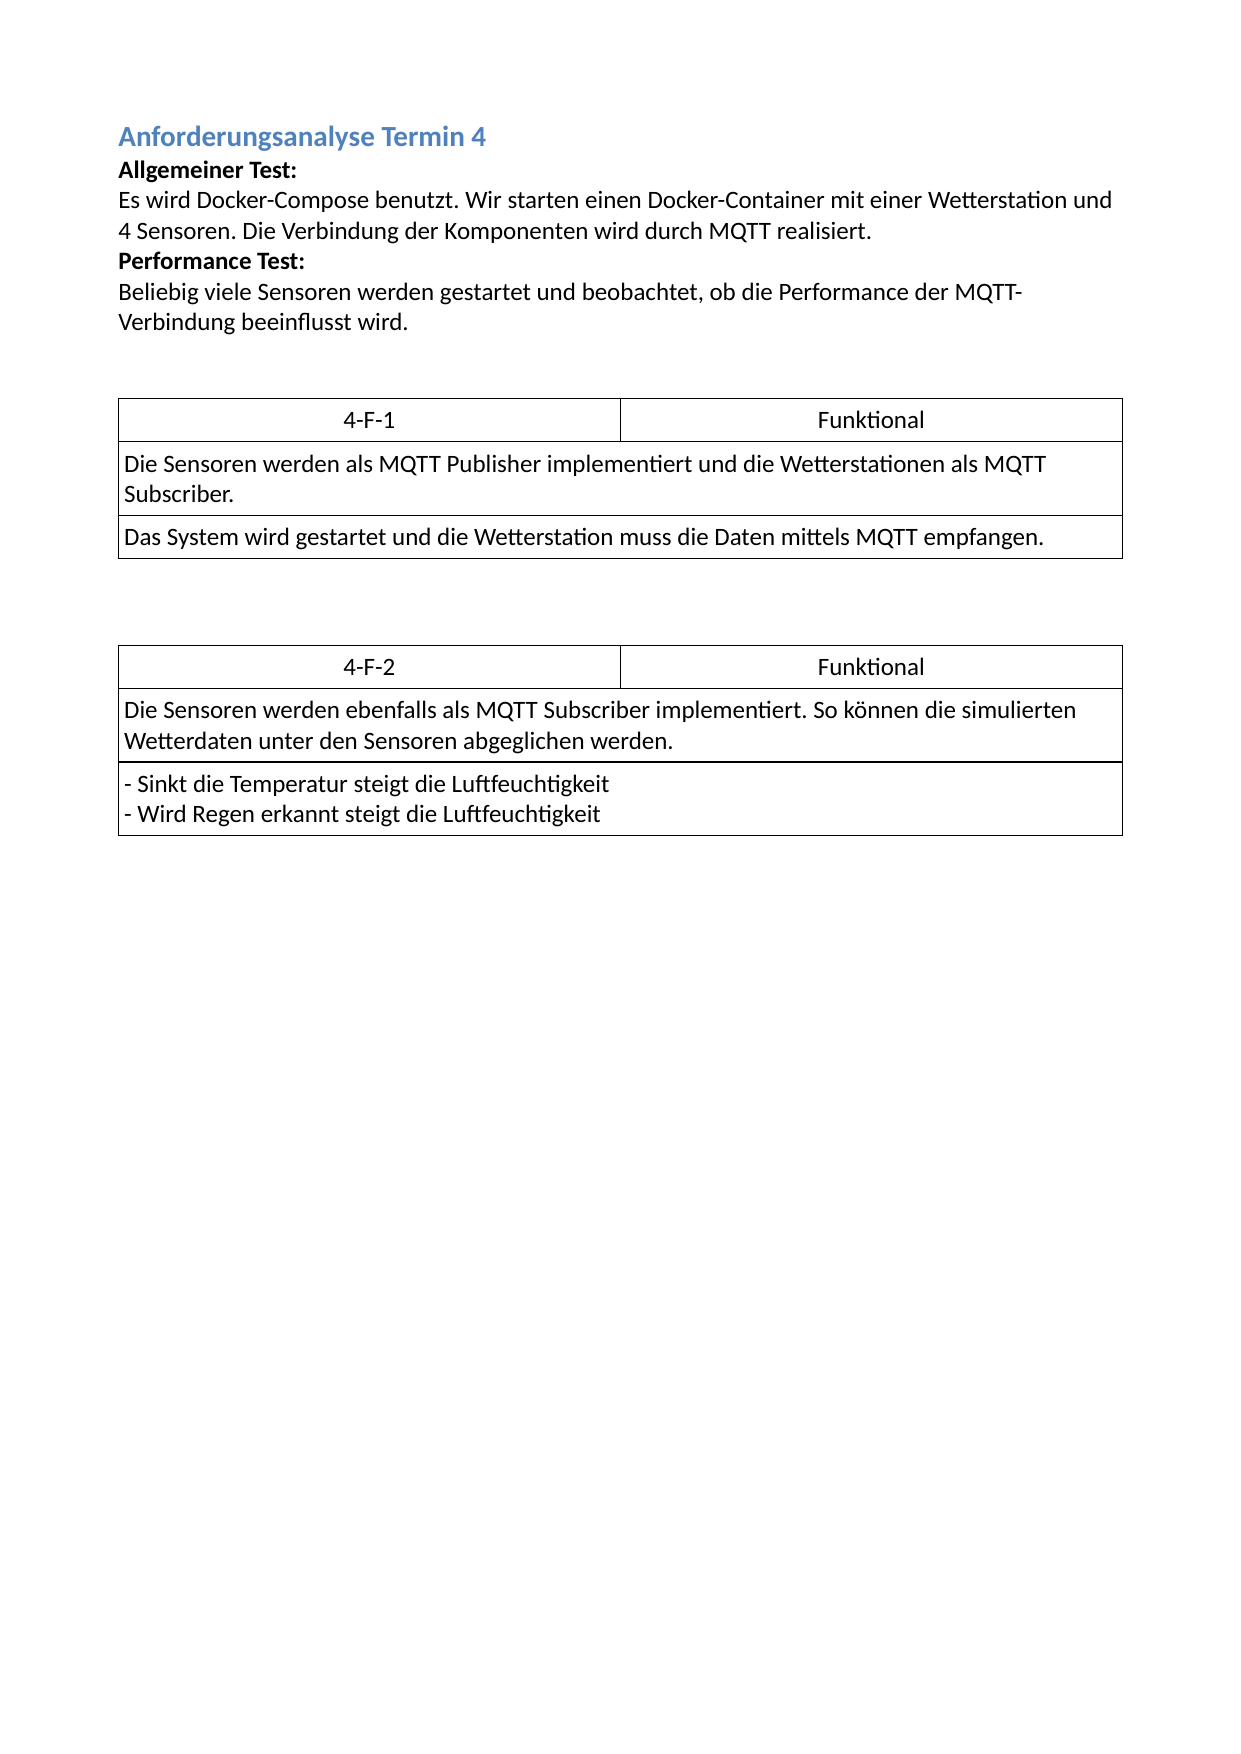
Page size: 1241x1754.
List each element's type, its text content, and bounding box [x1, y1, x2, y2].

table_cell - Sinkt die Temperatur steigt die Luftfeuchtigkeit - Wird Regen erkannt steigt die Luftfeuchtigkeit [119, 763, 1122, 835]
text Anforderungsanalyse Termin 4 [118, 118, 1122, 154]
text Es wird Docker-Compose benutzt. Wir starten einen Docker-Container mit einer Wetterstation und 4 Sensoren. Die Verbindung der Komponenten wird durch MQTT realisiert. [118, 184, 1122, 245]
table_header 4-F-1 [119, 399, 620, 441]
table_cell Die Sensoren werden ebenfalls als MQTT Subscriber implementiert. So können die simulierten Wetterdaten unter den Sensoren abgeglichen werden. [119, 689, 1122, 761]
text Allgemeiner Test: [118, 154, 1122, 184]
text Performance Test: [118, 245, 1122, 276]
table_header 4-F-2 [119, 646, 620, 688]
table_cell Die Sensoren werden als MQTT Publisher implementiert und die Wetterstationen als MQTT Subscriber. [119, 442, 1122, 514]
table_cell Das System wird gestartet und die Wetterstation muss die Daten mittels MQTT empfangen. [119, 516, 1122, 557]
table_header Funktional [621, 646, 1122, 688]
text Beliebig viele Sensoren werden gestartet und beobachtet, ob die Performance der MQTT-Verbindung beeinflusst wird. [118, 276, 1122, 337]
table_header Funktional [621, 399, 1122, 441]
